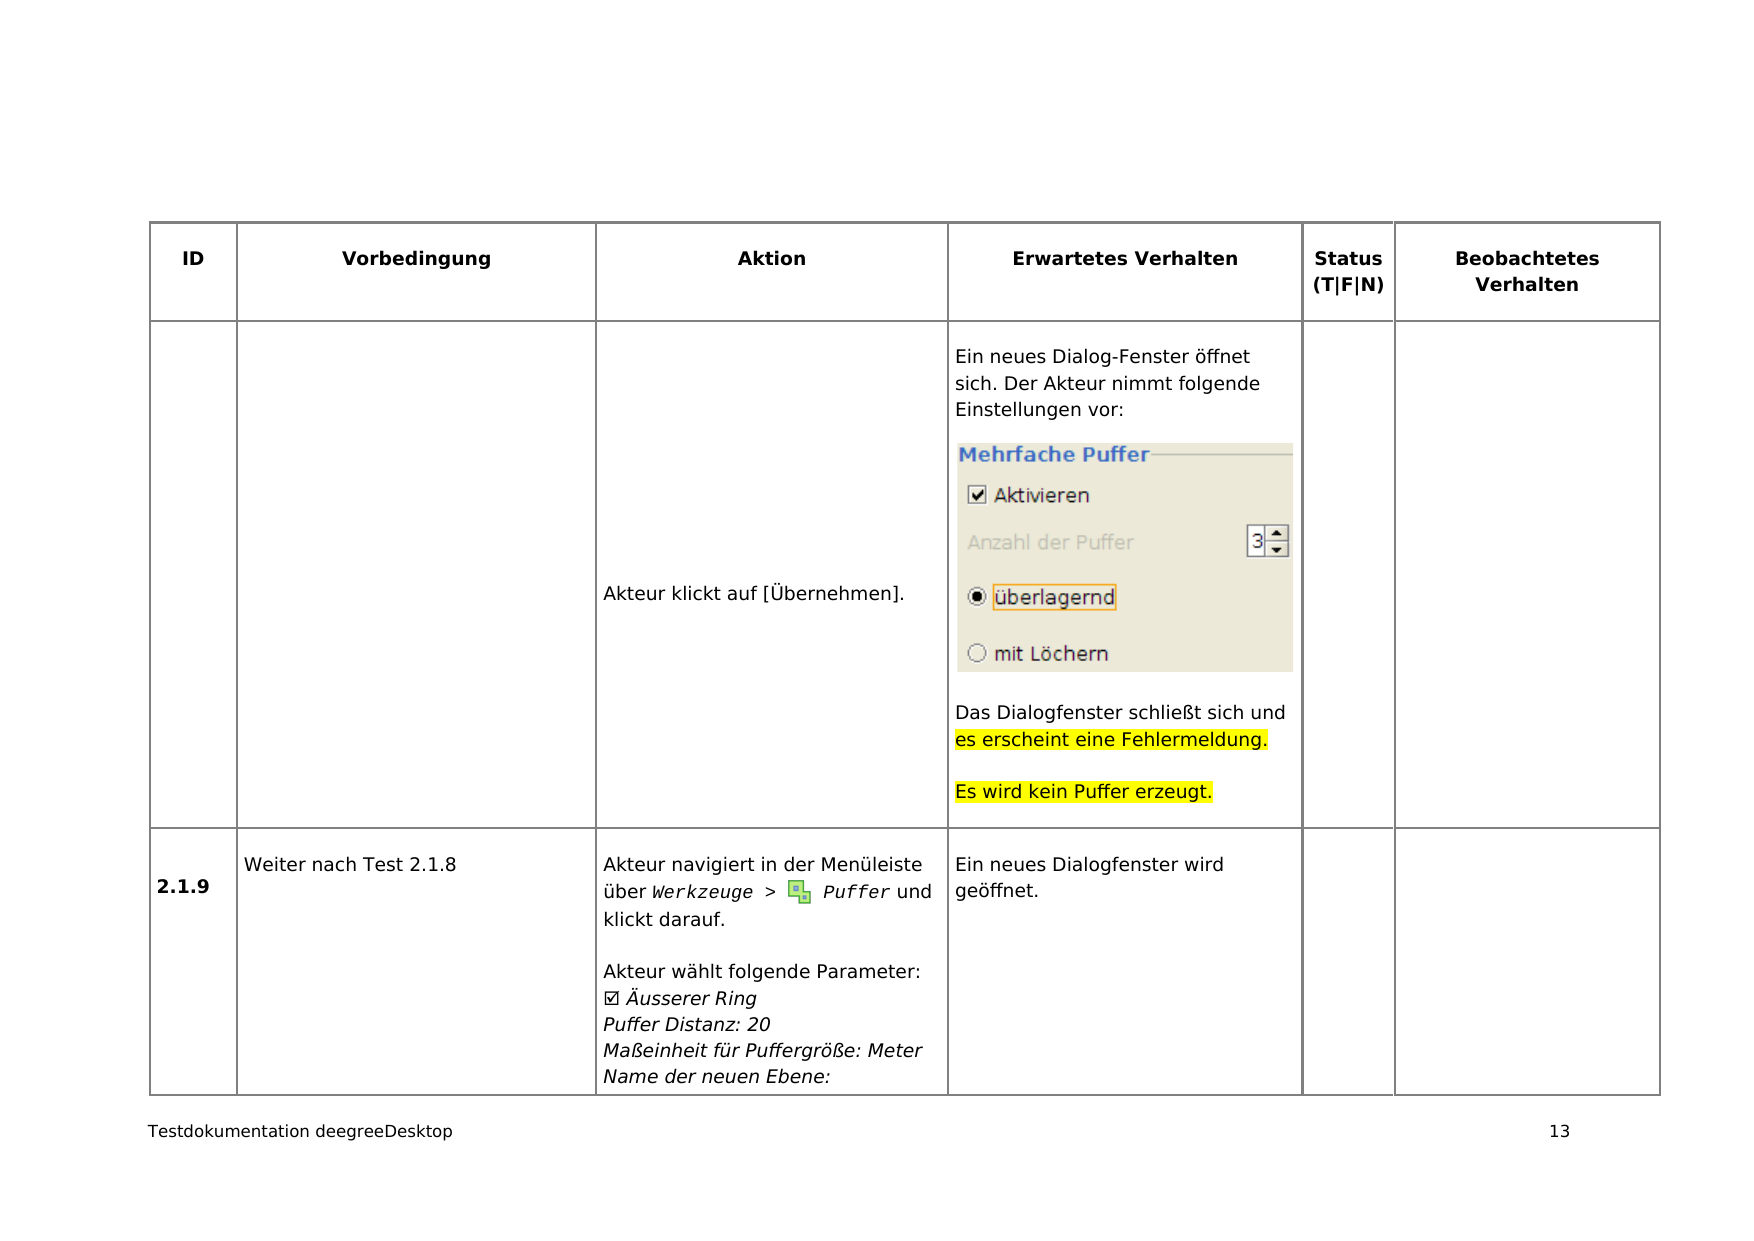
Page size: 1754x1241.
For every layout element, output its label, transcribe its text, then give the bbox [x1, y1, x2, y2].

picture [957, 443, 1294, 672]
table_header Erwartetes Verhalten [949, 224, 1301, 320]
table_header Aktion [597, 224, 947, 320]
table_cell [1304, 829, 1393, 1094]
table_cell [238, 322, 595, 827]
table_header Beobachtetes Verhalten [1396, 224, 1659, 320]
table_cell Ein neues Dialog-Fenster öffnet sich. Der Akteur nimmt folgende Einstellungen vor: [949, 322, 1301, 443]
table_cell Akteur klickt auf [Übernehmen]. [597, 322, 947, 827]
table_cell [1304, 322, 1393, 827]
table_cell [1396, 829, 1659, 1094]
table_cell Ein neues Dialogfenster wird geöffnet. [949, 829, 1301, 1094]
table_cell [151, 322, 236, 827]
table_header Status (T|F|N) [1304, 224, 1393, 320]
picture [787, 879, 812, 905]
table_header Vorbedingung [238, 224, 595, 320]
table_cell Akteur navigiert in der Menüleiste über Werkzeuge > Puffer und klickt darauf. Akteur wählt folgende Parameter:  Äusserer Ring Puffer Distanz: 20 Maßeinheit für Puffergröße: Meter Name der neuen Ebene: [597, 829, 947, 1094]
table_cell [151, 829, 236, 1094]
table_cell [1396, 322, 1659, 827]
table_cell Das Dialogfenster schließt sich und es erscheint eine Fehlermeldung. Es wird kein Puffer erzeugt. [949, 444, 1301, 827]
table_header ID [151, 224, 236, 320]
table_cell Weiter nach Test 2.1.8 [238, 829, 595, 1094]
